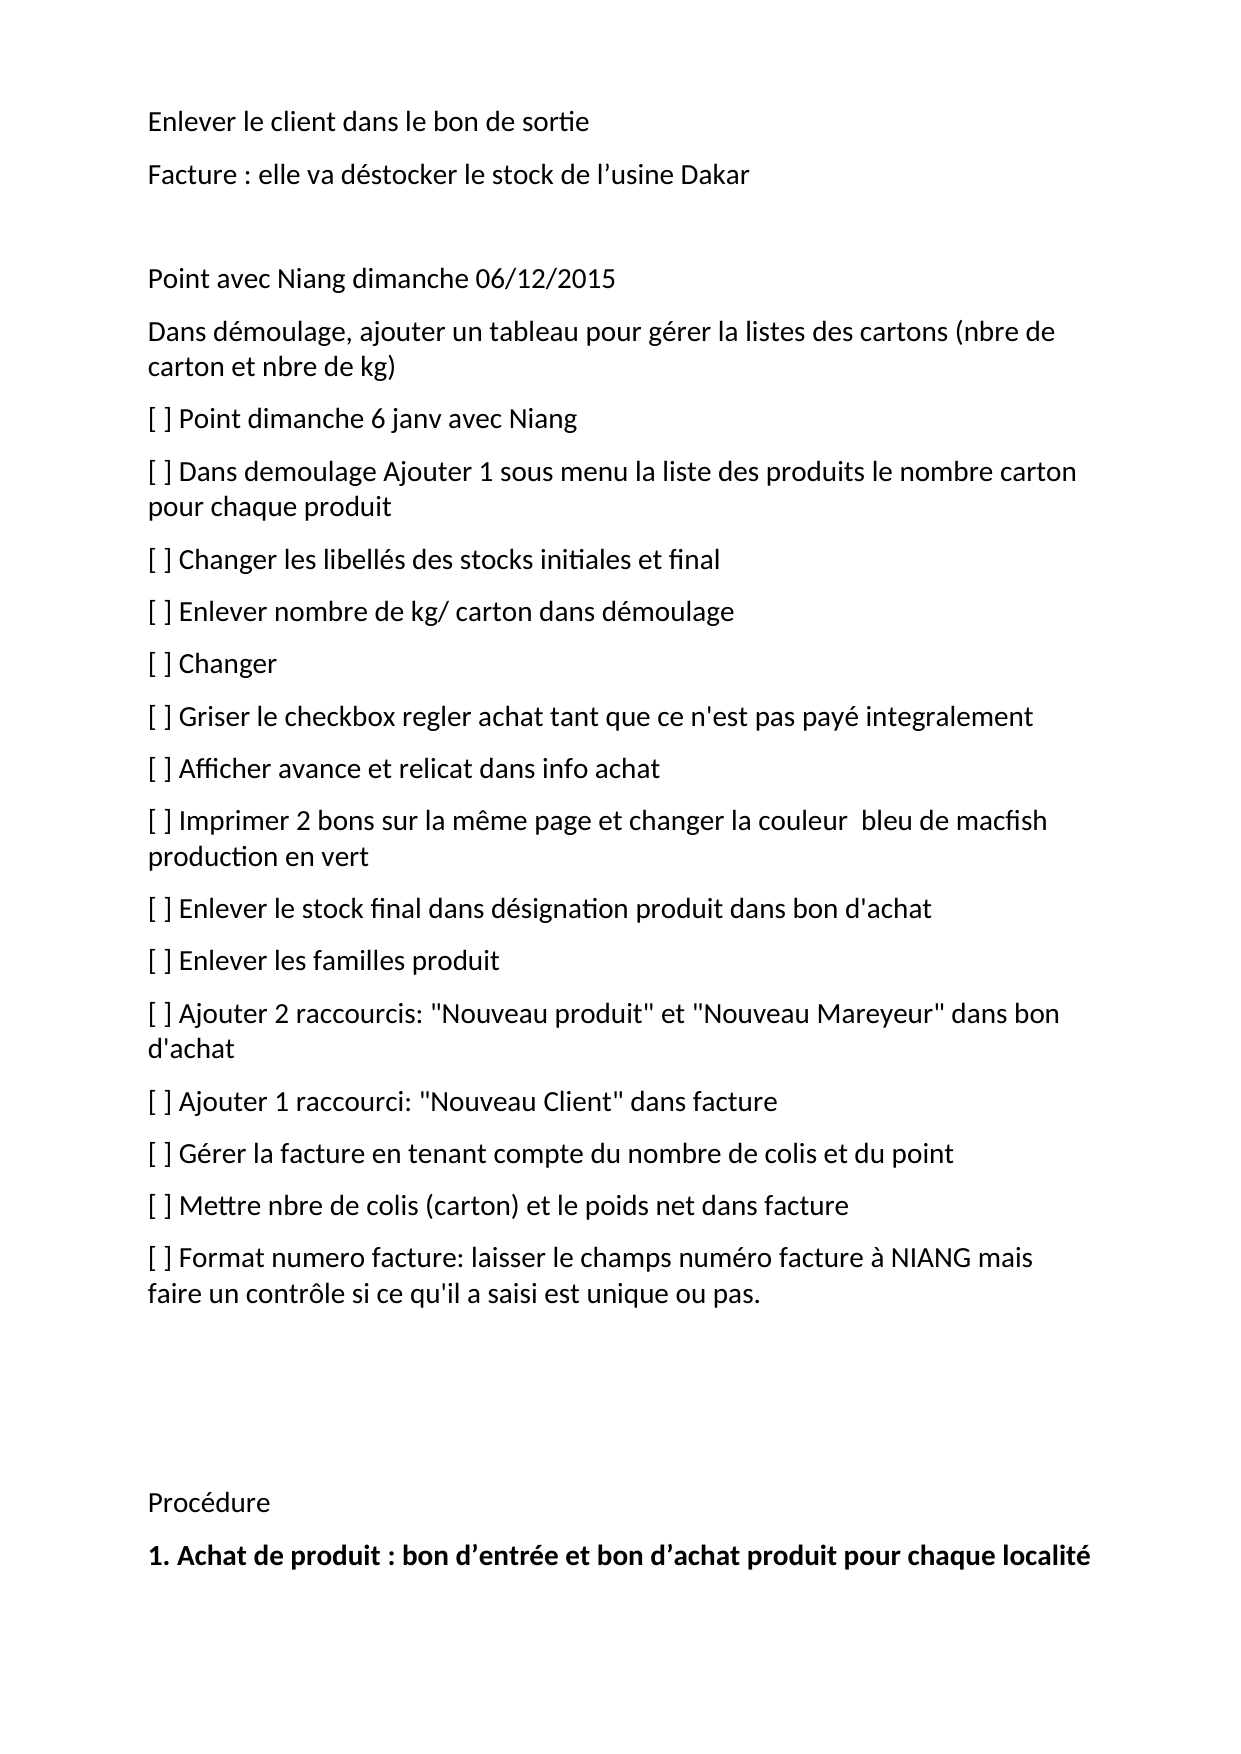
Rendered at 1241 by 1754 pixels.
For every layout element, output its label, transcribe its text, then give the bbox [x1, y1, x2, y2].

text [ ] Dans demoulage Ajouter 1 sous menu la liste des produits le nombre carton pour chaque produit [148, 453, 1093, 524]
text [ ] Changer [148, 645, 1093, 681]
text [ ] Enlever le stock final dans désignation produit dans bon d'achat [148, 890, 1093, 926]
text [ ] Ajouter 2 raccourcis: "Nouveau produit" et "Nouveau Mareyeur" dans bon d'achat [148, 995, 1093, 1066]
text [ ] Point dimanche 6 janv avec Niang [148, 401, 1093, 436]
text [ ] Ajouter 1 raccourci: "Nouveau Client" dans facture [148, 1083, 1093, 1118]
text [ ] Imprimer 2 bons sur la même page et changer la couleur bleu de macfish production en vert [148, 802, 1093, 873]
text 1. Achat de produit : bon d’entrée et bon d’achat produit pour chaque localité [148, 1537, 1093, 1572]
text Point avec Niang dimanche 06/12/2015 [148, 260, 1093, 296]
text [ ] Mettre nbre de colis (carton) et le poids net dans facture [148, 1187, 1093, 1223]
text Procédure [148, 1484, 1093, 1520]
text [ ] Changer les libellés des stocks initiales et final [148, 541, 1093, 576]
text [ ] Griser le checkbox regler achat tant que ce n'est pas payé integralement [148, 698, 1093, 733]
text [ ] Format numero facture: laisser le champs numéro facture à NIANG mais faire un contrôle si ce qu'il a saisi est unique ou pas. [148, 1239, 1093, 1311]
text Enlever le client dans le bon de sortie [148, 103, 1093, 139]
text [ ] Enlever les familles produit [148, 942, 1093, 978]
text Dans démoulage, ajouter un tableau pour gérer la listes des cartons (nbre de carton et nbre de kg) [148, 313, 1093, 384]
text Facture : elle va déstocker le stock de l’usine Dakar [148, 156, 1093, 191]
text [ ] Enlever nombre de kg/ carton dans démoulage [148, 593, 1093, 629]
text [ ] Afficher avance et relicat dans info achat [148, 750, 1093, 786]
text [ ] Gérer la facture en tenant compte du nombre de colis et du point [148, 1135, 1093, 1171]
